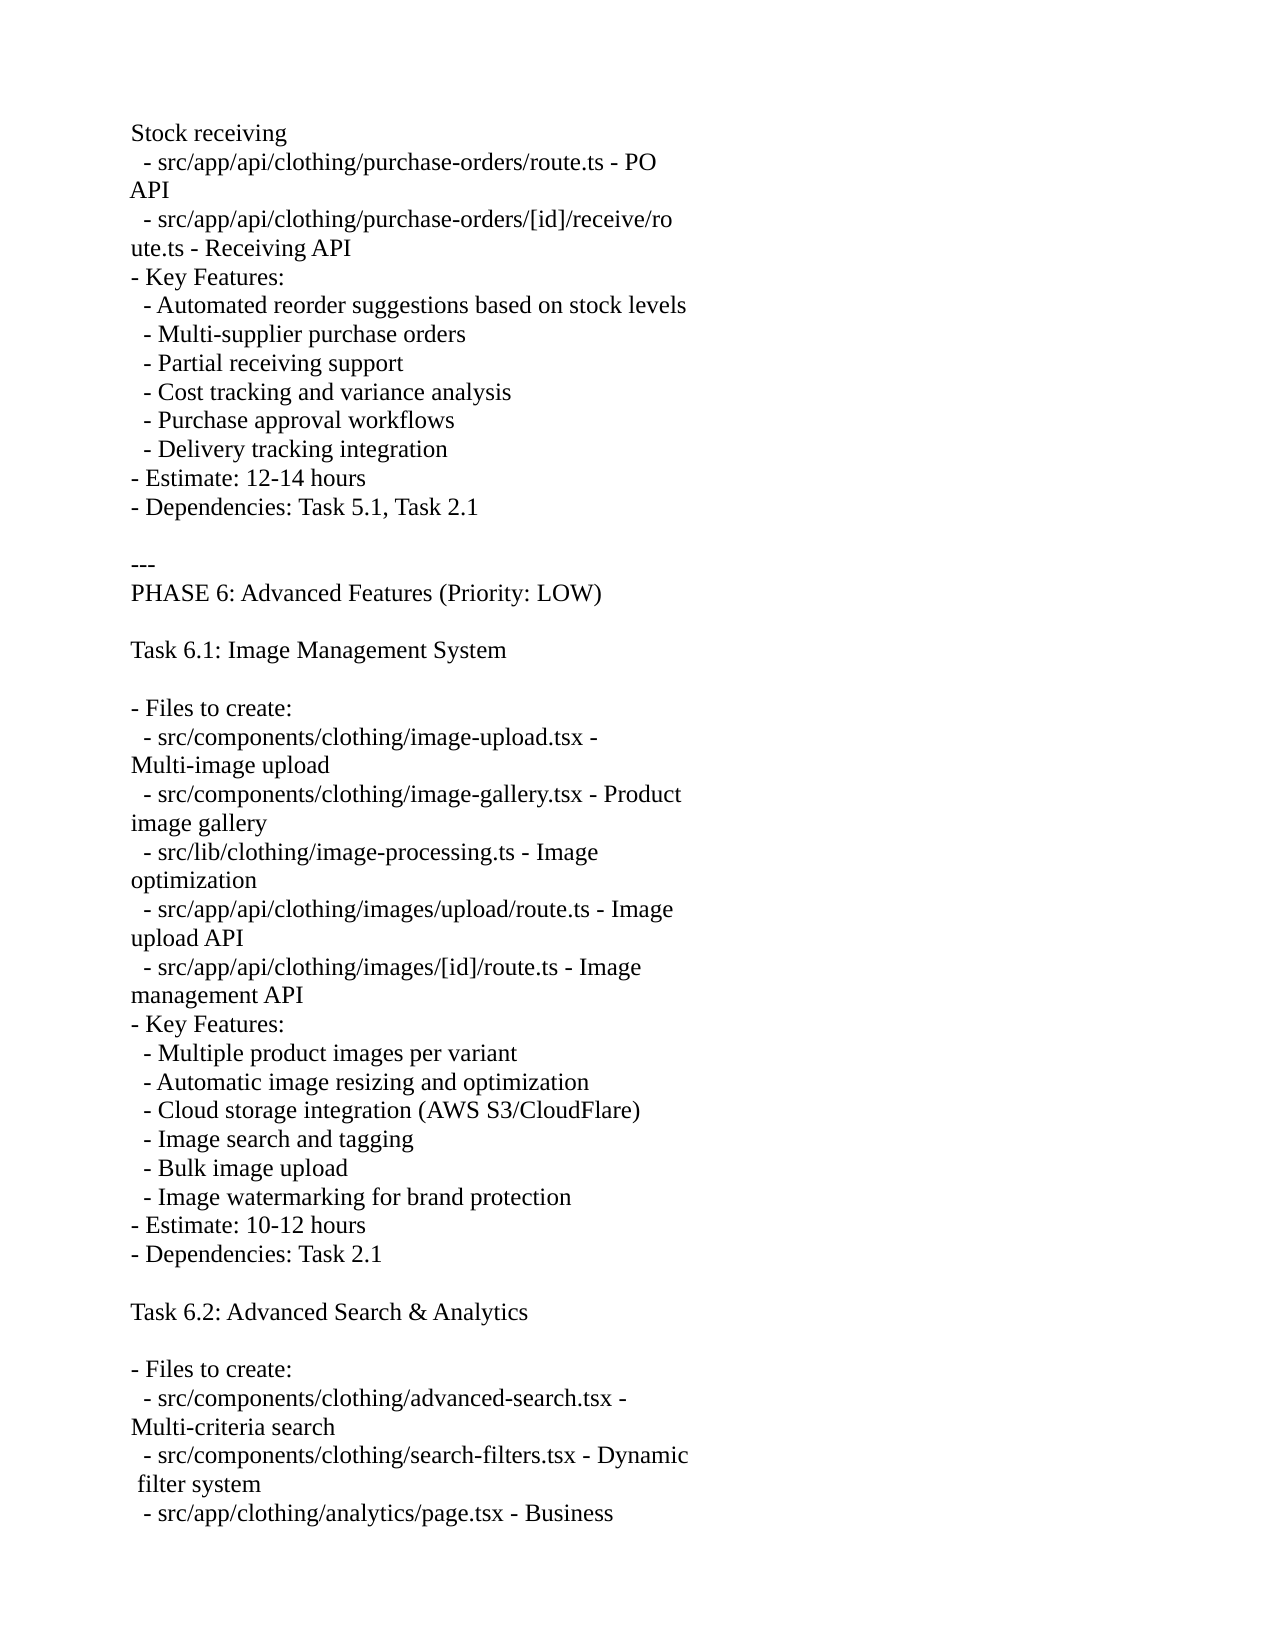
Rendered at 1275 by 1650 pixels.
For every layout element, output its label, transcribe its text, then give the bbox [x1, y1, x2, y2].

text filter system [118, 1469, 1157, 1498]
text - Image search and tagging [118, 1124, 1157, 1153]
text - Delivery tracking integration [118, 434, 1157, 463]
text - Automated reorder suggestions based on stock levels [118, 291, 1157, 319]
text - src/app/api/clothing/images/[id]/route.ts - Image [118, 952, 1157, 981]
text - src/lib/clothing/image-processing.ts - Image [118, 837, 1157, 866]
text Multi-image upload [118, 751, 1157, 779]
text - src/components/clothing/image-upload.tsx - [118, 722, 1157, 751]
text --- [118, 549, 1157, 578]
text - Estimate: 12-14 hours [118, 463, 1157, 492]
text API [118, 176, 1157, 204]
text Multi-criteria search [118, 1412, 1157, 1441]
text PHASE 6: Advanced Features (Priority: LOW) [118, 578, 1157, 607]
text - Estimate: 10-12 hours [118, 1211, 1157, 1239]
text - Partial receiving support [118, 348, 1157, 377]
text Task 6.1: Image Management System [118, 636, 1157, 664]
text ute.ts - Receiving API [118, 233, 1157, 262]
text - src/components/clothing/advanced-search.tsx - [118, 1383, 1157, 1412]
text - src/app/api/clothing/purchase-orders/[id]/receive/ro [118, 204, 1157, 233]
text optimization [118, 866, 1157, 894]
text - Image watermarking for brand protection [118, 1182, 1157, 1211]
text Task 6.2: Advanced Search & Analytics [118, 1297, 1157, 1326]
text - Cloud storage integration (AWS S3/CloudFlare) [118, 1096, 1157, 1124]
text - Key Features: [118, 262, 1157, 291]
text - Bulk image upload [118, 1153, 1157, 1182]
text - Files to create: [118, 1354, 1157, 1383]
text - src/app/api/clothing/purchase-orders/route.ts - PO [118, 147, 1157, 176]
text - Key Features: [118, 1009, 1157, 1038]
text Stock receiving [118, 118, 1157, 147]
text upload API [118, 923, 1157, 952]
text - Automatic image resizing and optimization [118, 1067, 1157, 1096]
text - src/app/clothing/analytics/page.tsx - Business [118, 1498, 1157, 1527]
text - src/components/clothing/search-filters.tsx - Dynamic [118, 1441, 1157, 1469]
text - Files to create: [118, 693, 1157, 722]
text - Dependencies: Task 2.1 [118, 1239, 1157, 1268]
text - Multiple product images per variant [118, 1038, 1157, 1067]
text image gallery [118, 808, 1157, 837]
text - src/app/api/clothing/images/upload/route.ts - Image [118, 894, 1157, 923]
text - Cost tracking and variance analysis [118, 377, 1157, 406]
text management API [118, 981, 1157, 1009]
text - Multi-supplier purchase orders [118, 319, 1157, 348]
text - src/components/clothing/image-gallery.tsx - Product [118, 779, 1157, 808]
text - Purchase approval workflows [118, 406, 1157, 434]
text - Dependencies: Task 5.1, Task 2.1 [118, 492, 1157, 521]
